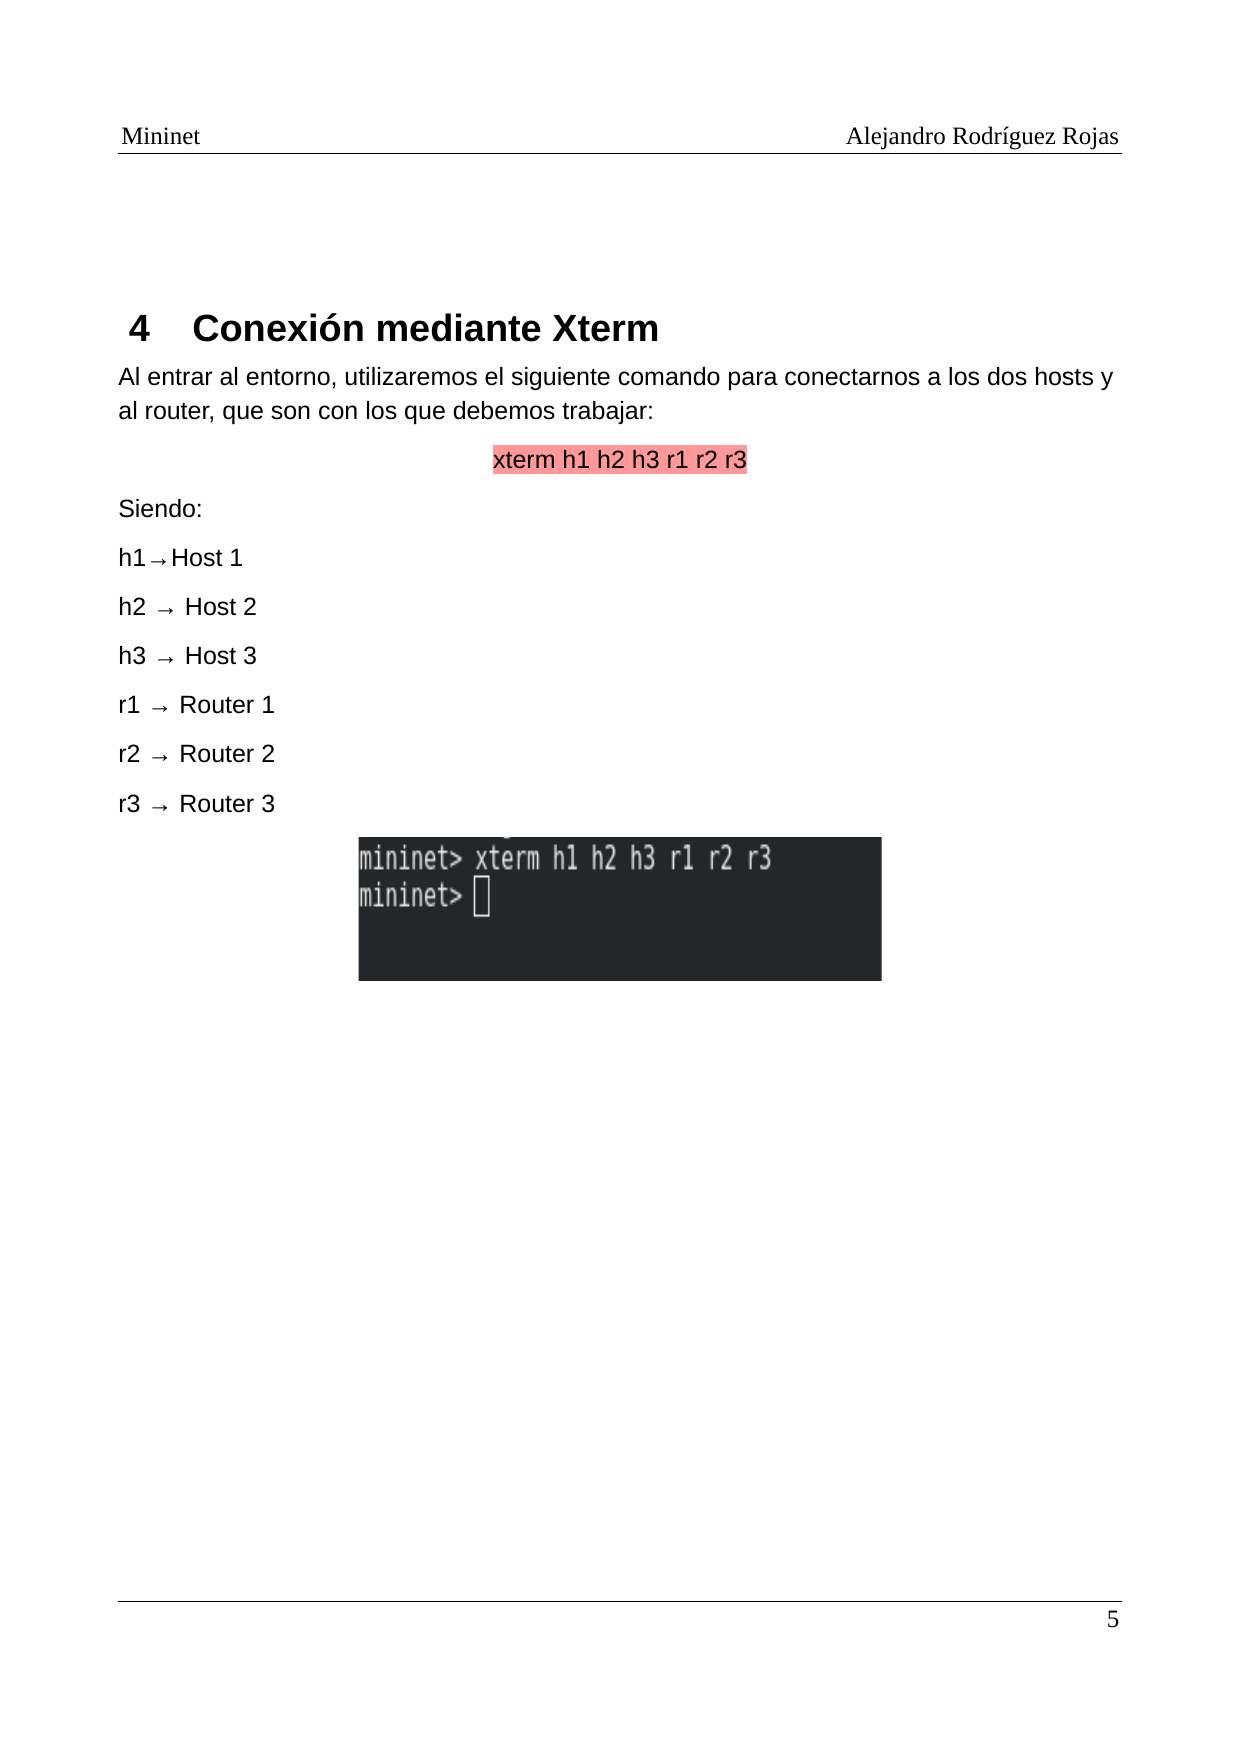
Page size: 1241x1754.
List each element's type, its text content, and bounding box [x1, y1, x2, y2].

text h1→Host 1 [118, 543, 1122, 572]
text Siendo: [118, 494, 1122, 523]
text h3 → Host 3 [118, 641, 1122, 670]
text h2 → Host 2 [118, 592, 1122, 621]
subtitle Conexión mediante Xterm [118, 305, 1122, 349]
text r3 → Router 3 [118, 788, 1122, 817]
text r1 → Router 1 [118, 690, 1122, 719]
text xterm h1 h2 h3 r1 r2 r3 [118, 445, 1122, 474]
text r2 → Router 2 [118, 739, 1122, 768]
text Al entrar al entorno, utilizaremos el siguiente comando para conectarnos a los dos hosts y al router, que son con los que debemos trabajar: [118, 362, 1122, 425]
